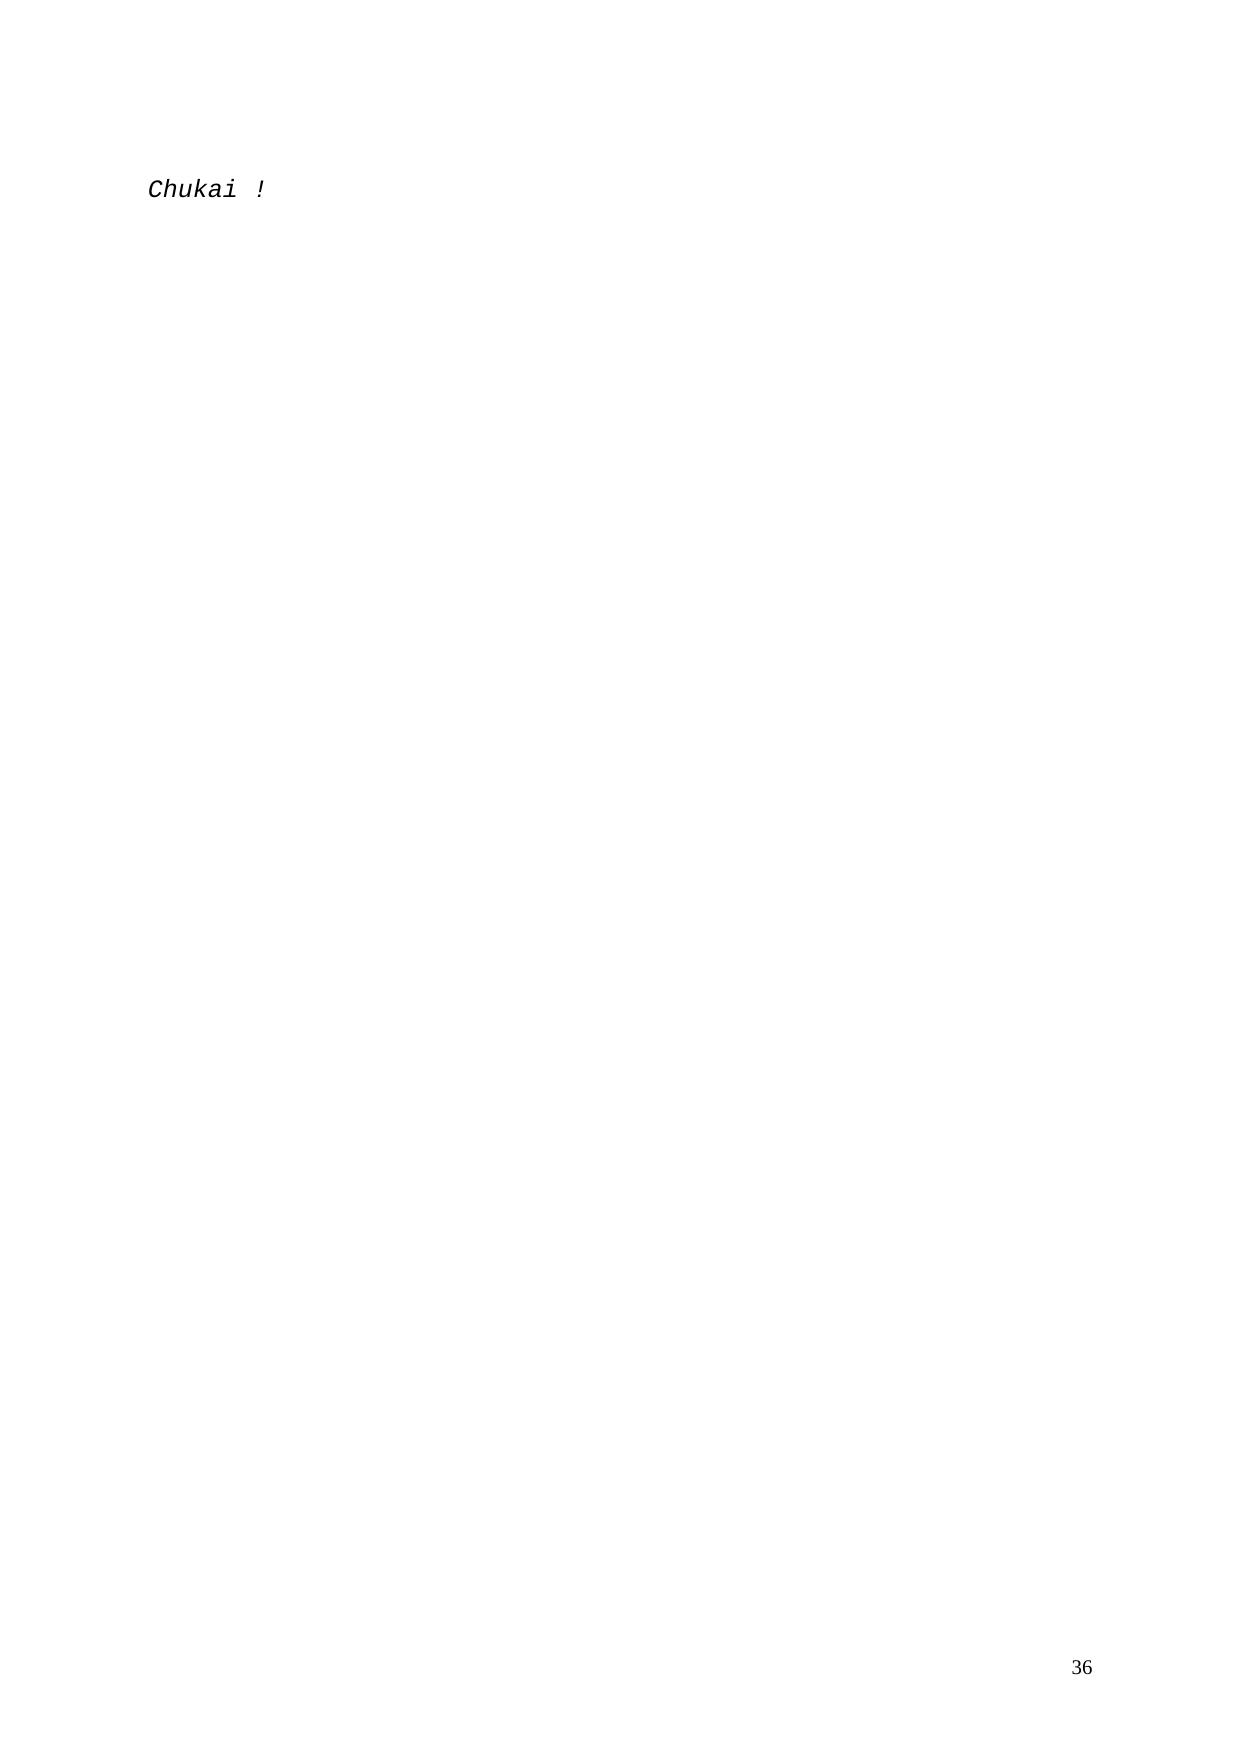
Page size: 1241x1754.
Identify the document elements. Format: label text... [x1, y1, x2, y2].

text Chukai ! [148, 176, 1093, 205]
